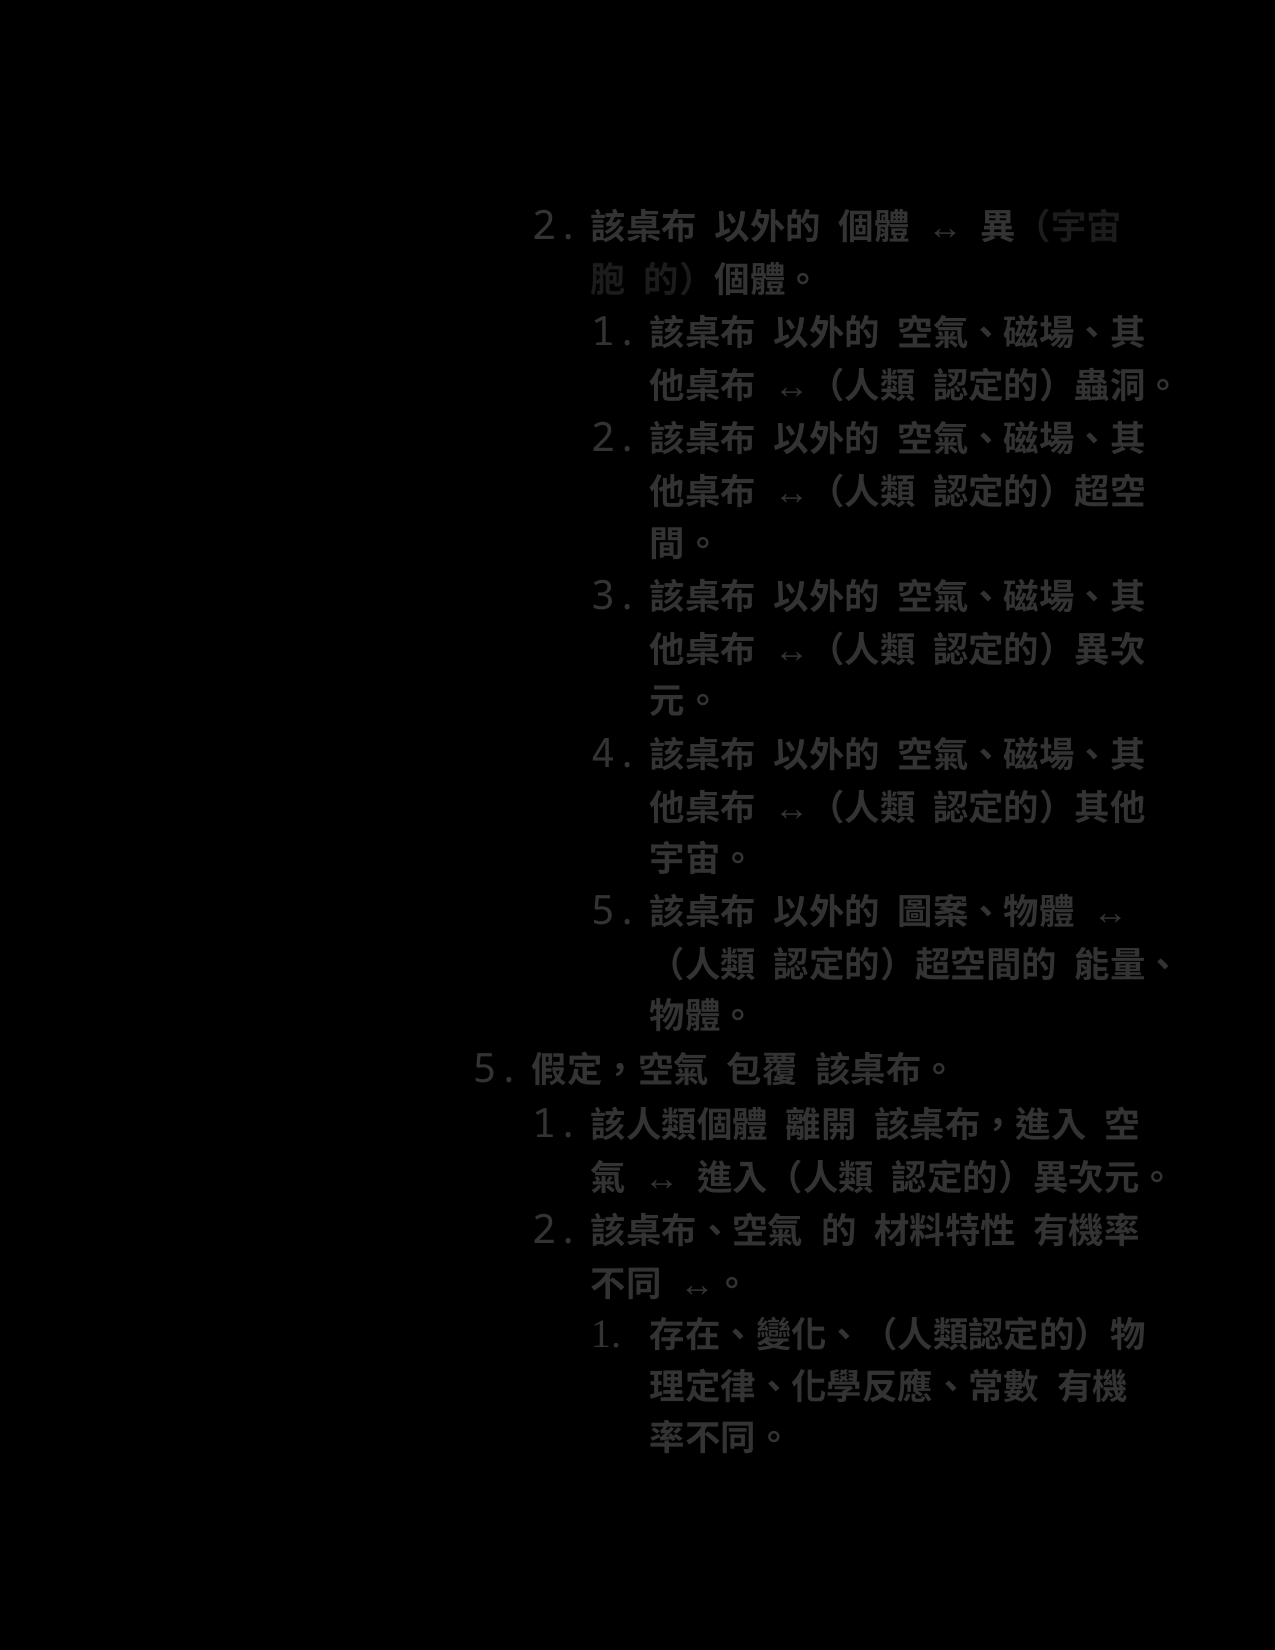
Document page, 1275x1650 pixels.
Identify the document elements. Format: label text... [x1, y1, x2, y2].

list 該桌布 以外的 圖案、物體 ↔（人類 認定的）超空間的 能量、物體。 [591, 881, 1157, 1039]
list 該桌布 以外的 空氣、磁場、其他桌布 ↔（人類 認定的）超空間。 [591, 408, 1157, 566]
list 該桌布 以外的 空氣、磁場、其他桌布 ↔（人類 認定的）蟲洞。 [591, 302, 1157, 408]
list 假定，空氣 包覆 該桌布。 [472, 1039, 1157, 1094]
list 該人類個體 離開 該桌布，進入 空氣 ↔ 進入（人類 認定的）異次元。 [532, 1094, 1157, 1200]
list 存在、變化、（人類認定的）物理定律、化學反應、常數 有機率不同。 [591, 1307, 1157, 1461]
list 該桌布 以外的 空氣、磁場、其他桌布 ↔（人類 認定的）其他宇宙。 [591, 724, 1157, 881]
list 該桌布、空氣 的 材料特性 有機率不同 ↔。 [532, 1200, 1157, 1307]
list 該桌布 以外的 個體 ↔ 異（宇宙胞 的）個體。 [532, 196, 1157, 302]
list 該桌布 以外的 空氣、磁場、其他桌布 ↔（人類 認定的）異次元。 [591, 566, 1157, 724]
